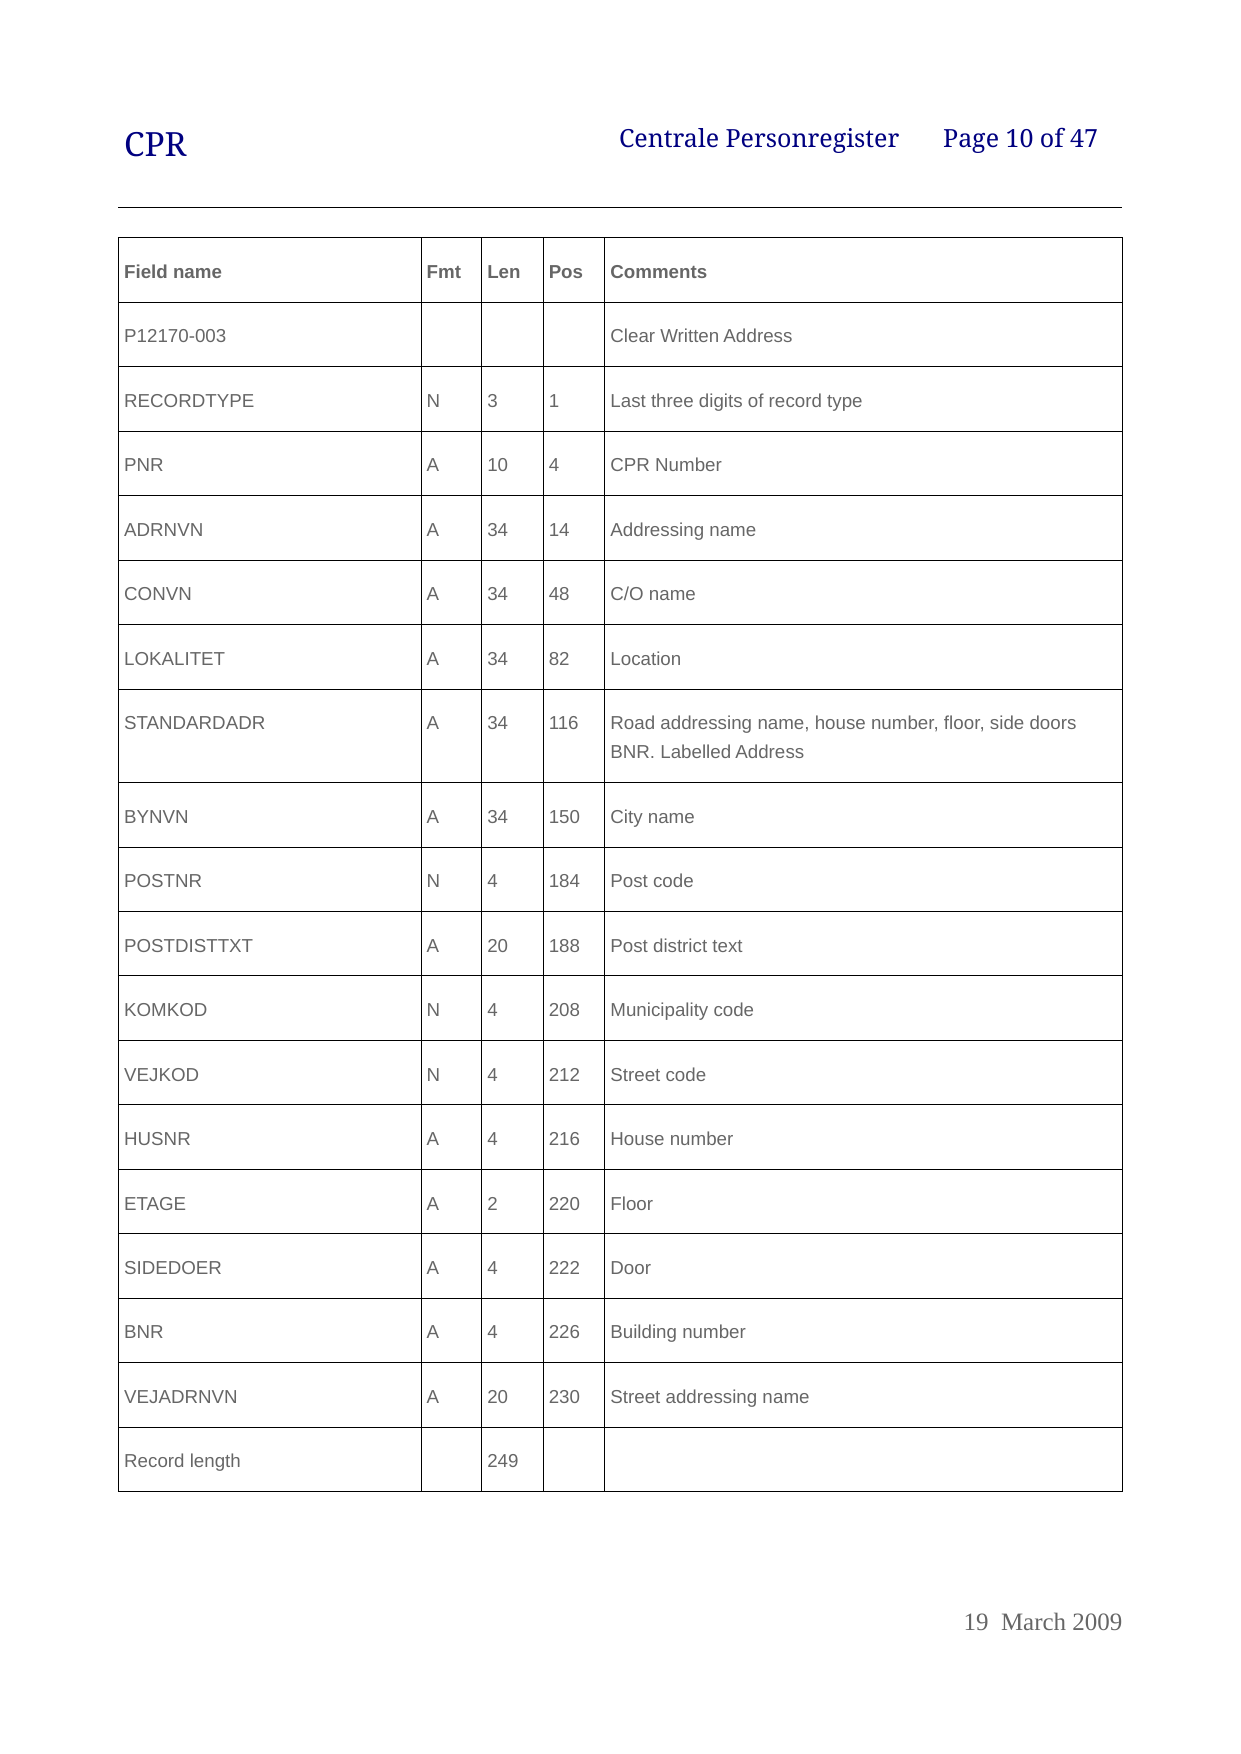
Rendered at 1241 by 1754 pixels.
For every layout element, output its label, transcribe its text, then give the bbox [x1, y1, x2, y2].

table_cell 220 [544, 1170, 604, 1233]
table_header Comments [605, 238, 1122, 302]
table_cell Post district text [605, 912, 1122, 975]
table_cell A [422, 432, 481, 495]
table_cell 34 [482, 496, 543, 559]
table_header Len [482, 238, 543, 302]
table_cell 226 [544, 1299, 604, 1362]
table_cell 4 [544, 432, 604, 495]
table_cell [605, 1428, 1122, 1491]
table_cell [422, 1428, 481, 1491]
table_cell PNR [119, 432, 421, 495]
table_cell 4 [482, 1041, 543, 1104]
table_header Fmt [422, 238, 481, 302]
table_cell 222 [544, 1234, 604, 1298]
table_cell [482, 303, 543, 366]
table_cell A [422, 625, 481, 688]
table_cell VEJADRNVN [119, 1363, 421, 1427]
table_cell 10 [482, 432, 543, 495]
table_cell 4 [482, 1299, 543, 1362]
table_cell 4 [482, 848, 543, 911]
table_cell Building number [605, 1299, 1122, 1362]
table_cell SIDEDOER [119, 1234, 421, 1298]
table_cell POSTNR [119, 848, 421, 911]
table_cell 116 [544, 690, 604, 782]
table_cell 82 [544, 625, 604, 688]
table_cell 3 [482, 367, 543, 431]
table_cell 4 [482, 1105, 543, 1169]
table_cell A [422, 690, 481, 782]
table_cell A [422, 1170, 481, 1233]
table_cell LOKALITET [119, 625, 421, 688]
table_cell N [422, 367, 481, 431]
table_cell Road addressing name, house number, floor, side doors BNR. Labelled Address [605, 690, 1122, 782]
table_cell 34 [482, 690, 543, 782]
table_cell CPR Number [605, 432, 1122, 495]
table_cell City name [605, 783, 1122, 846]
table_cell A [422, 783, 481, 846]
table_cell Municipality code [605, 976, 1122, 1040]
table_cell A [422, 561, 481, 624]
table_cell 1 [544, 367, 604, 431]
table_cell A [422, 496, 481, 559]
table_cell 184 [544, 848, 604, 911]
table_cell P12170-003 [119, 303, 421, 366]
table_cell RECORDTYPE [119, 367, 421, 431]
table_cell 4 [482, 976, 543, 1040]
table_cell 34 [482, 561, 543, 624]
table_cell BYNVN [119, 783, 421, 846]
table_cell 20 [482, 1363, 543, 1427]
table_cell BNR [119, 1299, 421, 1362]
table_cell Street addressing name [605, 1363, 1122, 1427]
table_cell 34 [482, 783, 543, 846]
table_cell 216 [544, 1105, 604, 1169]
table_cell Location [605, 625, 1122, 688]
table_cell A [422, 1363, 481, 1427]
table_cell STANDARDADR [119, 690, 421, 782]
table_cell [422, 303, 481, 366]
table_cell Floor [605, 1170, 1122, 1233]
table_cell Street code [605, 1041, 1122, 1104]
table_cell Post code [605, 848, 1122, 911]
table_cell Door [605, 1234, 1122, 1298]
table_header Pos [544, 238, 604, 302]
table_cell Last three digits of record type [605, 367, 1122, 431]
table_cell CONVN [119, 561, 421, 624]
table_cell VEJKOD [119, 1041, 421, 1104]
table_cell A [422, 1234, 481, 1298]
table_cell 20 [482, 912, 543, 975]
table_cell N [422, 848, 481, 911]
table_cell Addressing name [605, 496, 1122, 559]
table_cell C/O name [605, 561, 1122, 624]
table_cell ETAGE [119, 1170, 421, 1233]
table_cell N [422, 1041, 481, 1104]
table_header Field name [119, 238, 421, 302]
table_cell KOMKOD [119, 976, 421, 1040]
table_cell N [422, 976, 481, 1040]
table_cell 249 [482, 1428, 543, 1491]
table_cell 230 [544, 1363, 604, 1427]
table_cell 212 [544, 1041, 604, 1104]
table_cell Clear Written Address [605, 303, 1122, 366]
table_cell House number [605, 1105, 1122, 1169]
table_cell A [422, 1105, 481, 1169]
table_cell A [422, 912, 481, 975]
table_cell POSTDISTTXT [119, 912, 421, 975]
table_cell HUSNR [119, 1105, 421, 1169]
table_cell 2 [482, 1170, 543, 1233]
table_cell 188 [544, 912, 604, 975]
table_cell [544, 1428, 604, 1491]
table_cell 208 [544, 976, 604, 1040]
table_cell 48 [544, 561, 604, 624]
table_cell ADRNVN [119, 496, 421, 559]
table_cell 34 [482, 625, 543, 688]
table_cell Record length [119, 1428, 421, 1491]
table_cell 4 [482, 1234, 543, 1298]
table_cell A [422, 1299, 481, 1362]
table_cell [544, 303, 604, 366]
table_cell 14 [544, 496, 604, 559]
table_cell 150 [544, 783, 604, 846]
